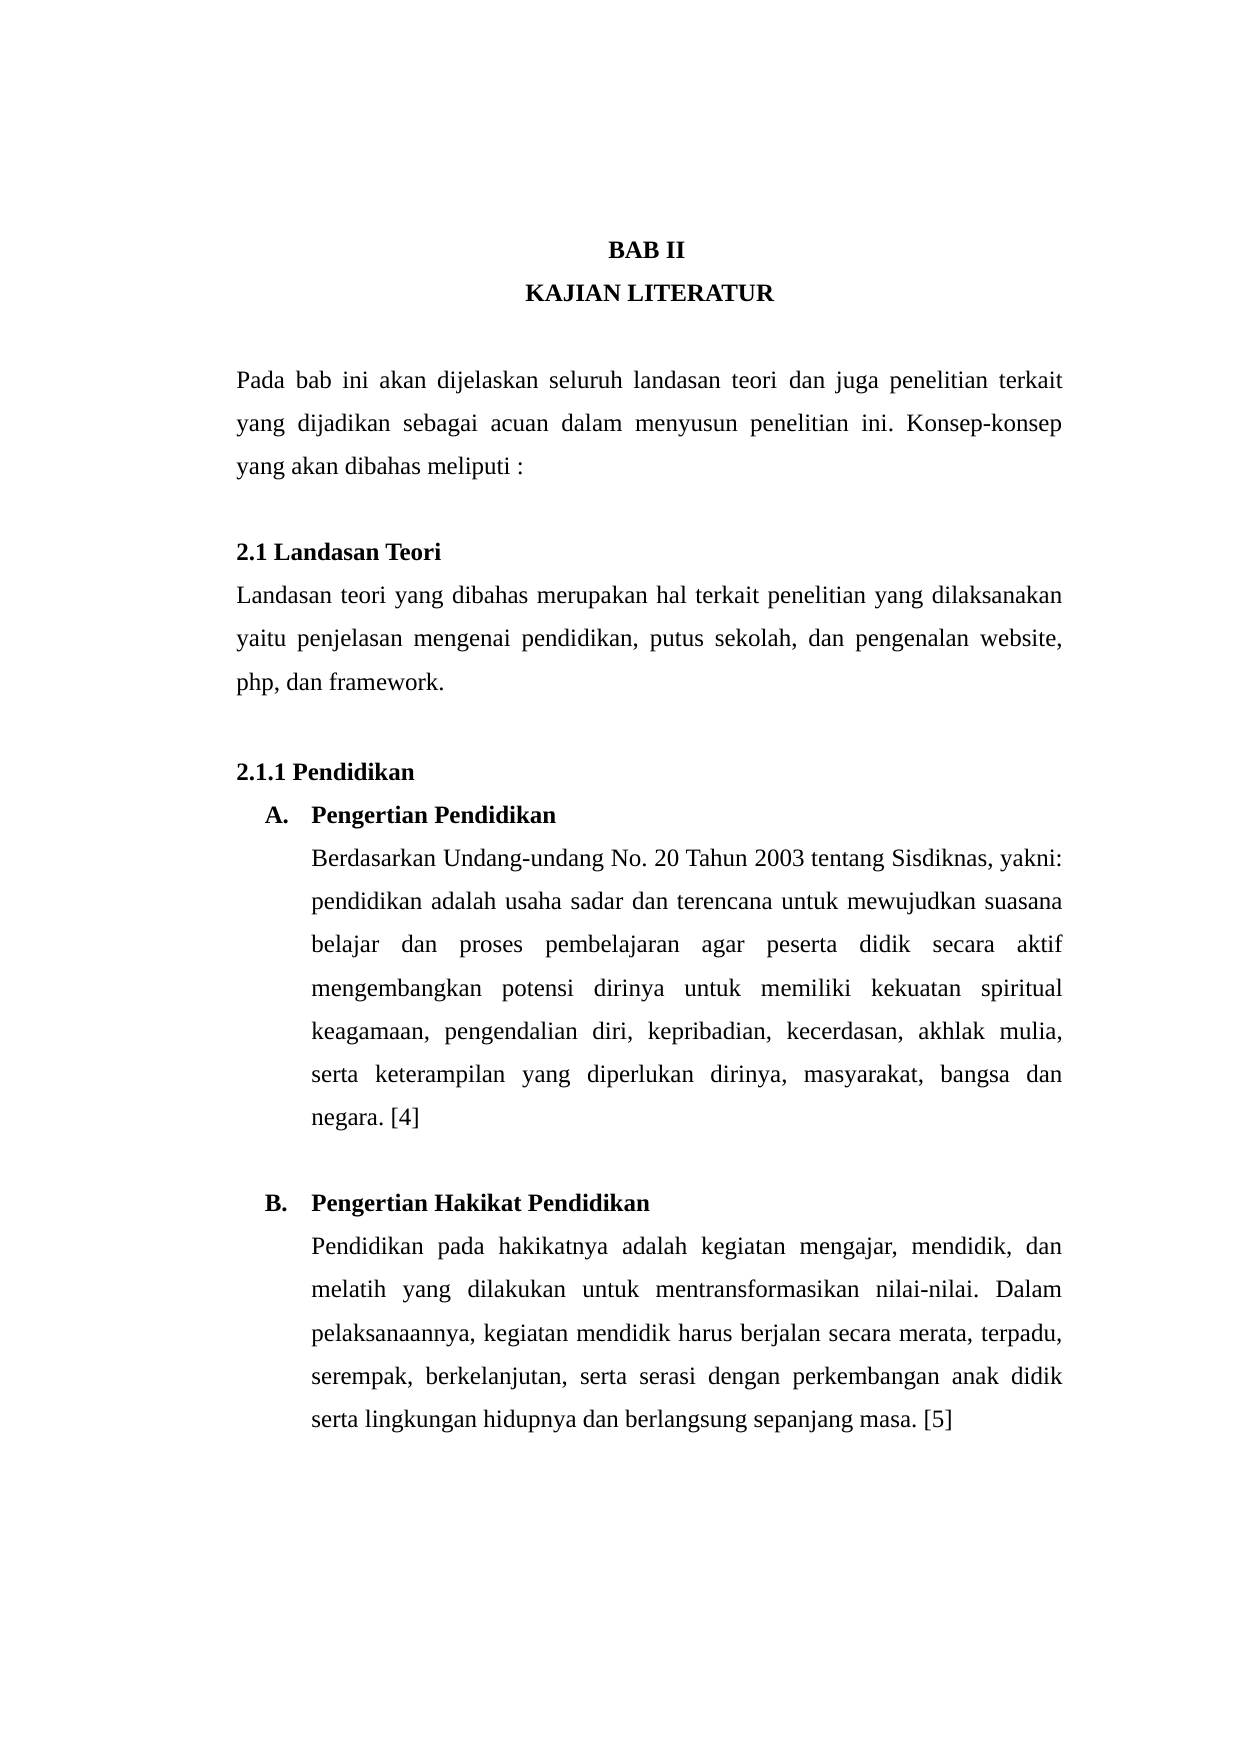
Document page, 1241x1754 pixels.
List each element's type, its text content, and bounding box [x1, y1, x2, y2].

list Pengertian Pendidikan [264, 800, 1063, 829]
text Pendidikan pada hakikatnya adalah kegiatan mengajar, mendidik, dan melatih yang dilakukan untuk mentransformasikan nilai-nilai. Dalam pelaksanaannya, kegiatan mendidik harus berjalan secara merata, terpadu, serempak, berkelanjutan, serta serasi dengan perkembangan anak didik serta lingkungan hidupnya dan berlangsung sepanjang masa. [5] [311, 1231, 1063, 1433]
text Berdasarkan Undang-undang No. 20 Tahun 2003 tentang Sisdiknas, yakni: pendidikan adalah usaha sadar dan terencana untuk mewujudkan suasana belajar dan proses pembelajaran agar peserta didik secara aktif mengembangkan potensi dirinya untuk memiliki kekuatan spiritual keagamaan, pengendalian diri, kepribadian, kecerdasan, akhlak mulia, serta keterampilan yang diperlukan dirinya, masyarakat, bangsa dan negara. [4] [311, 843, 1063, 1131]
list Pengertian Hakikat Pendidikan [264, 1188, 1063, 1217]
text Landasan teori yang dibahas merupakan hal terkait penelitian yang dilaksanakan yaitu penjelasan mengenai pendidikan, putus sekolah, dan pengenalan website, php, dan framework. [236, 580, 1063, 695]
subtitle 2.1 Landasan Teori [236, 537, 1063, 566]
subtitle BAB II KAJIAN LITERATUR [236, 235, 1063, 307]
subtitle 2.1.1 Pendidikan [236, 757, 1063, 786]
text Pada bab ini akan dijelaskan seluruh landasan teori dan juga penelitian terkait yang dijadikan sebagai acuan dalam menyusun penelitian ini. Konsep-konsep yang akan dibahas meliputi : [236, 365, 1063, 480]
